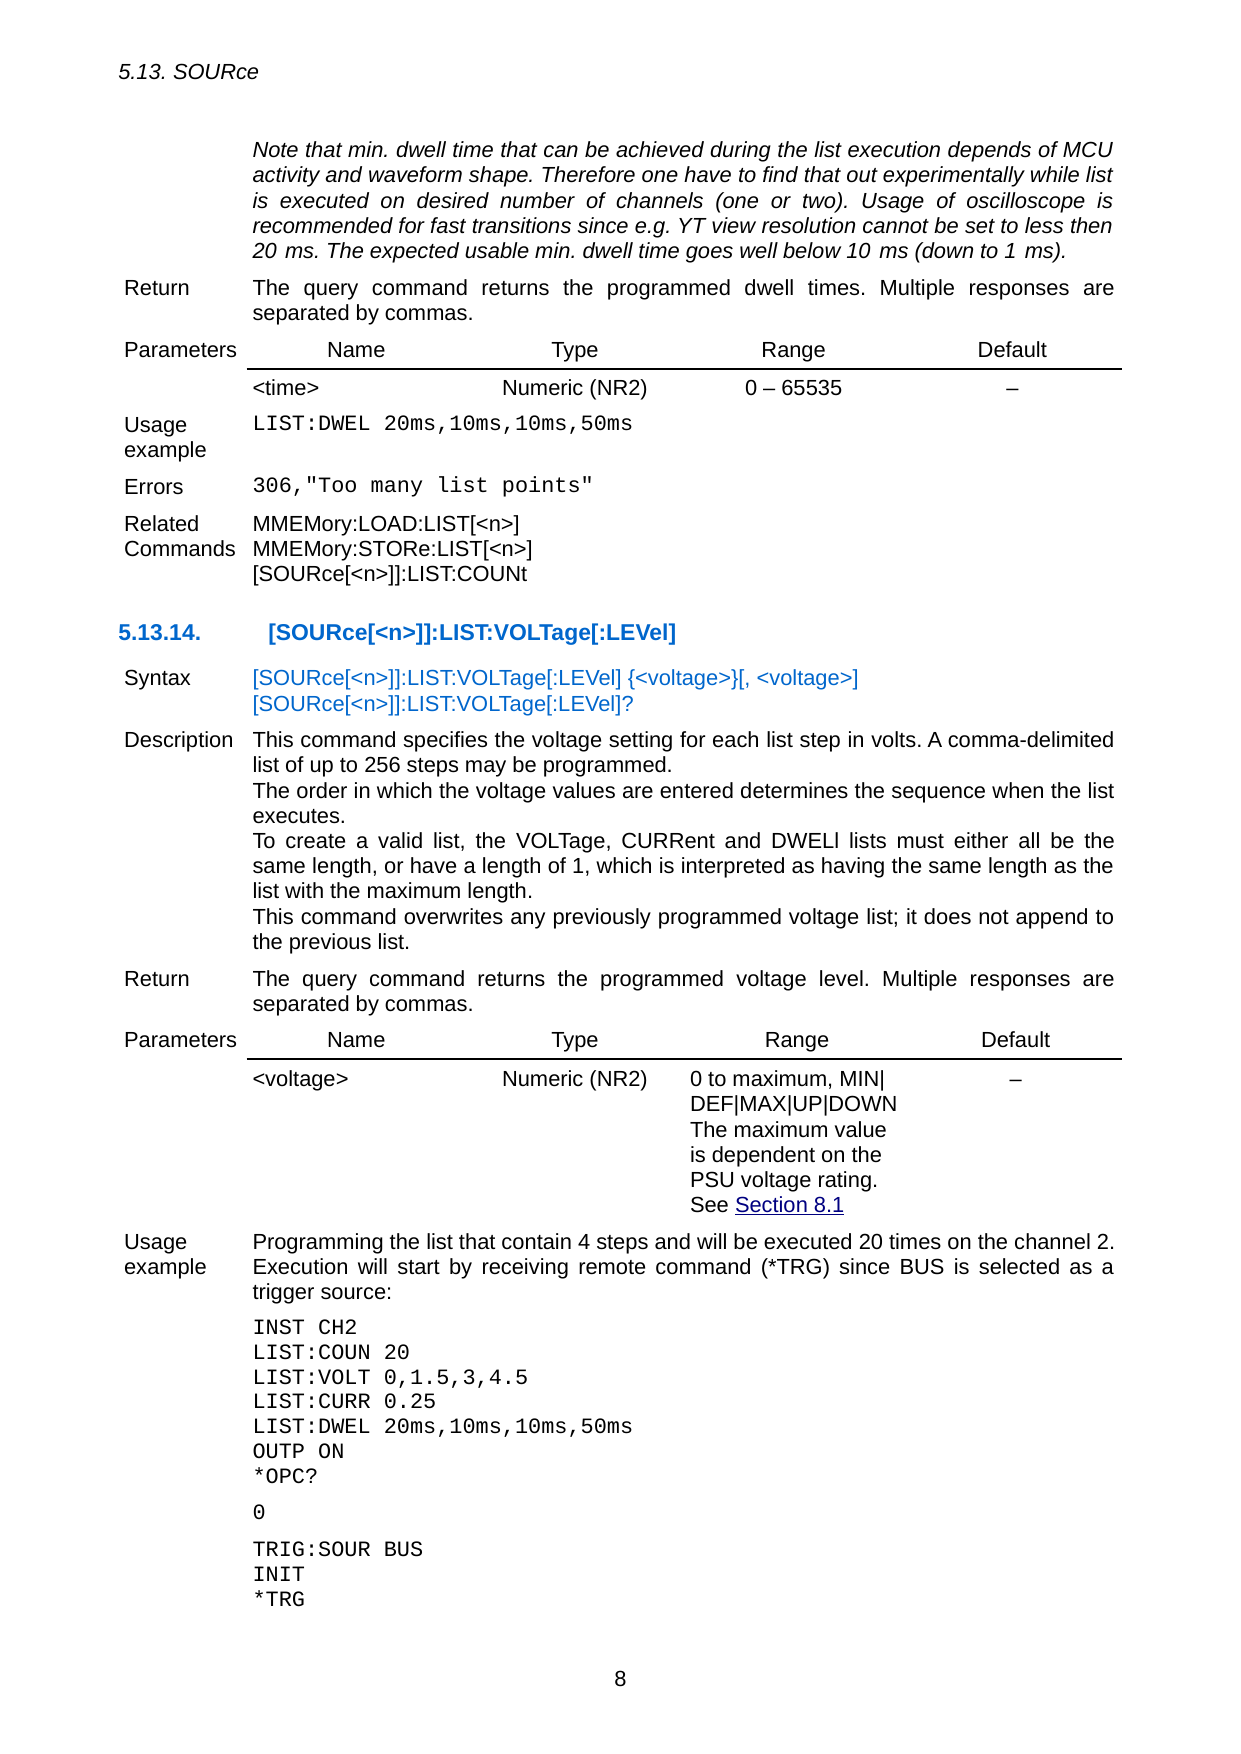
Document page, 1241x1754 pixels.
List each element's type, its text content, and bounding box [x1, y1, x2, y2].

table_cell Related Commands [118, 505, 247, 592]
table_cell Note that min. dwell time that can be achieved during the list execution depends of MCU activity and waveform shape. Therefore one have to find that out experimentally while list is executed on desired number of channels (one or two). Usage of oscilloscope is recommended for fast transitions since e.g. YT view resolution cannot be set to less then 20 ms. The expected usable min. dwell time goes well below 10 ms (down to 1 ms). [247, 106, 1122, 269]
table_cell Name [247, 1022, 465, 1058]
table_cell <voltage> [247, 1060, 465, 1223]
table_cell Usage example [118, 1223, 247, 1618]
table_header [SOURce[<n>]]:LIST:VOLTage[:LEVel] {<voltage>}[, <voltage>] [SOURce[<n>]]:LIST:VOLTage[:LEVel]? [247, 660, 1122, 721]
table_cell Default [903, 331, 1122, 367]
table_cell [118, 106, 247, 269]
table_cell Default [909, 1022, 1122, 1058]
table_cell Range [684, 331, 903, 367]
table_cell Return [118, 269, 247, 331]
table_cell Type [465, 1022, 684, 1058]
table_cell Numeric (NR2) [465, 370, 684, 406]
table_cell 306,"Too many list points" [247, 468, 1122, 505]
table_cell Range [684, 1022, 909, 1058]
table_cell Parameters [118, 331, 247, 406]
table_cell Usage example [118, 406, 247, 468]
table_cell Programming the list that contain 4 steps and will be executed 20 times on the channel 2. Execution will start by receiving remote command (*TRG) since BUS is selected as a trigger source: INST CH2 LIST:COUN 20 LIST:VOLT 0,1.5,3,4.5 LIST:CURR 0.25 LIST:DWEL 20ms,10ms,10ms,50ms OUTP ON *OPC? 0 TRIG:SOUR BUS INIT *TRG [247, 1223, 1122, 1618]
table_cell <time> [247, 370, 465, 406]
table_cell – [909, 1060, 1122, 1223]
table_header Syntax [118, 660, 247, 721]
table_cell 0 – 65535 [684, 370, 903, 406]
table_cell The query command returns the programmed dwell times. Multiple responses are separated by commas. [247, 269, 1122, 331]
table_cell – [903, 370, 1122, 406]
subtitle [SOURce[<n>]]:LIST:VOLTage[:LEVel] [118, 618, 1122, 645]
table_cell Parameters [118, 1022, 247, 1223]
table_cell 0 to maximum, MIN|DEF|MAX|UP|DOWN The maximum value is dependent on the PSU voltage rating. See Section 8.1 [684, 1060, 909, 1223]
table_cell MMEMory:LOAD:LIST[<n>] MMEMory:STORe:LIST[<n>] [SOURce[<n>]]:LIST:COUNt [247, 505, 1122, 592]
table_cell This command specifies the voltage setting for each list step in volts. A comma-delimited list of up to 256 steps may be programmed. The order in which the voltage values are entered determines the sequence when the list executes. To create a valid list, the VOLTage, CURRent and DWELl lists must either all be the same length, or have a length of 1, which is interpreted as having the same length as the list with the maximum length. This command overwrites any previously programmed voltage list; it does not append to the previous list. [247, 721, 1122, 960]
table_cell Return [118, 960, 247, 1022]
table_cell Numeric (NR2) [465, 1060, 684, 1223]
table_cell The query command returns the programmed voltage level. Multiple responses are separated by commas. [247, 960, 1122, 1022]
table_cell Name [247, 331, 465, 367]
table_cell Description [118, 721, 247, 960]
table_cell LIST:DWEL 20ms,10ms,10ms,50ms [247, 406, 1122, 468]
table_cell Errors [118, 468, 247, 505]
table_cell Type [465, 331, 684, 367]
